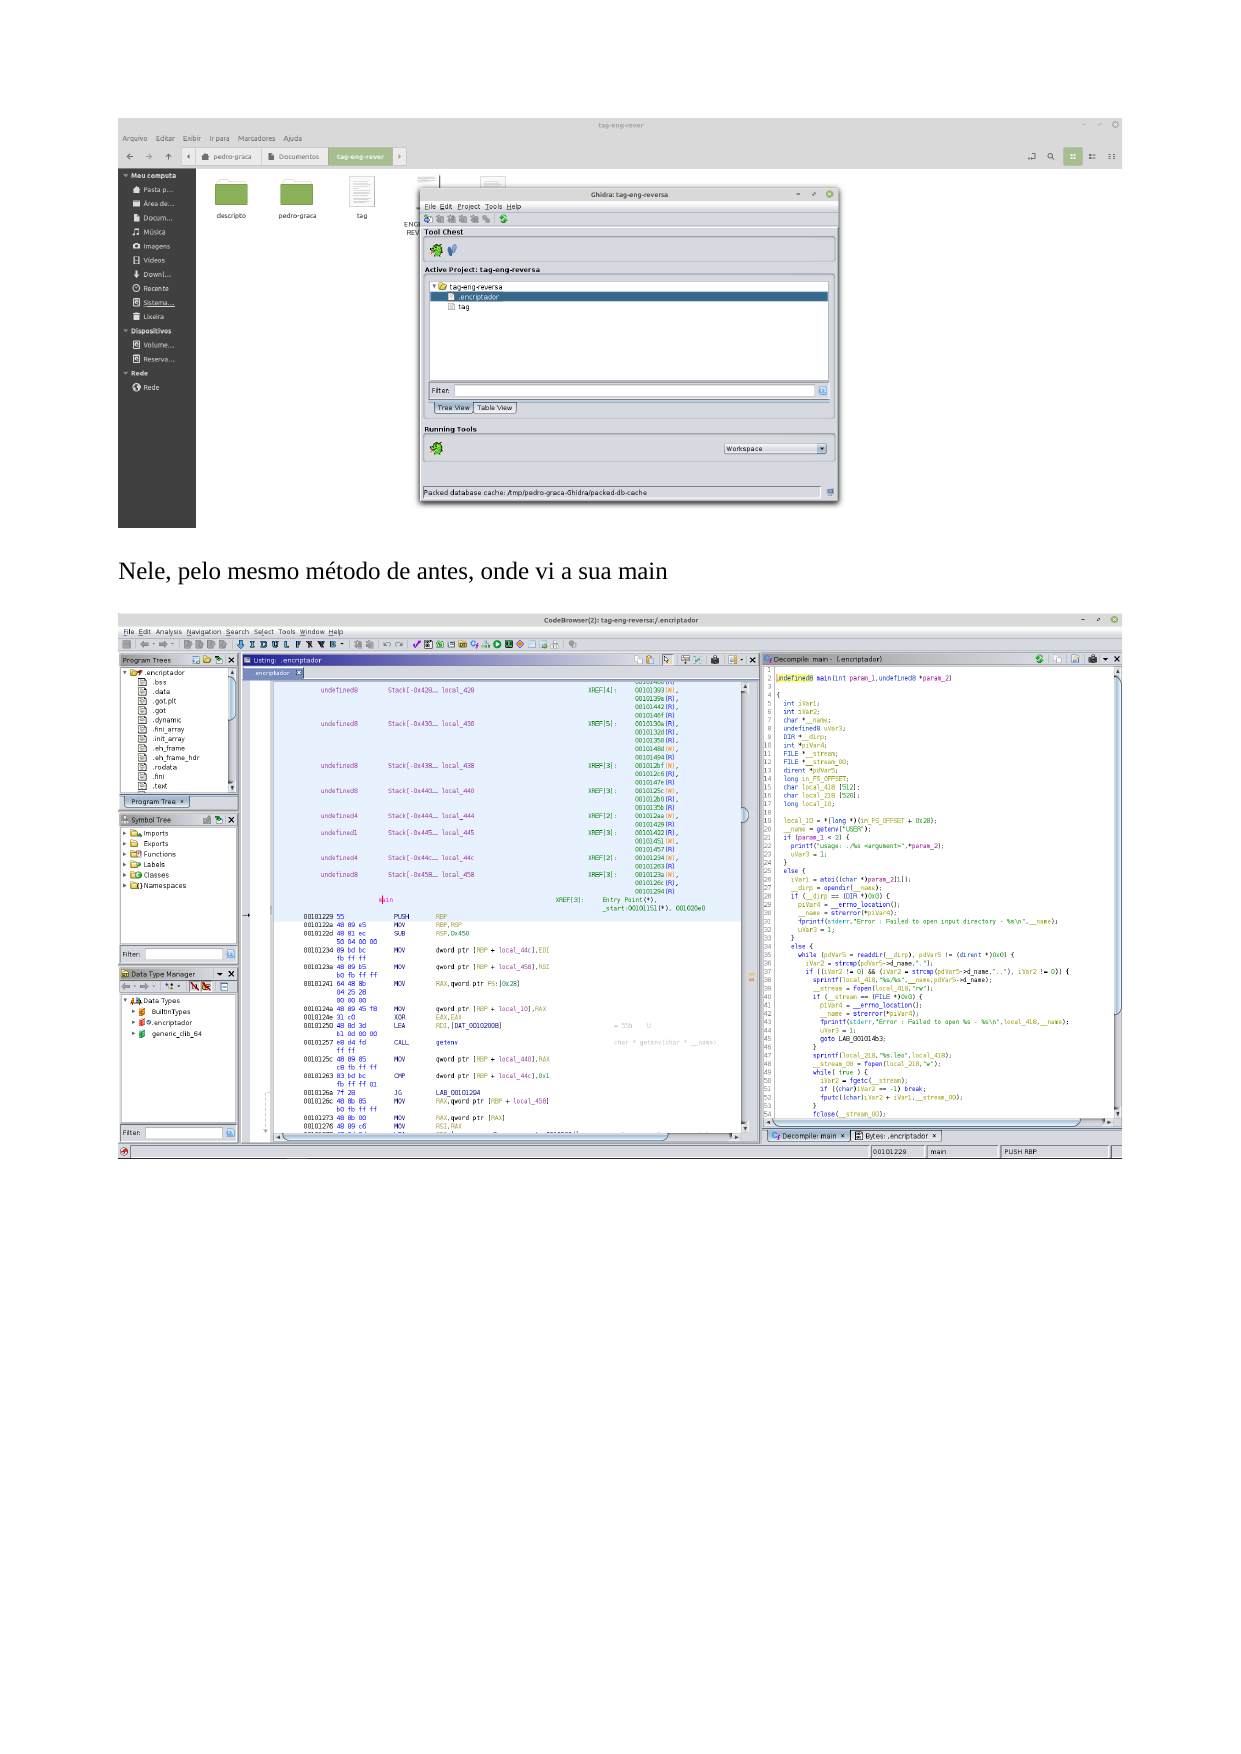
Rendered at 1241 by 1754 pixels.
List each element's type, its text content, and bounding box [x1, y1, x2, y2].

text Nele, pelo mesmo método de antes, onde vi a sua main [118, 556, 1122, 585]
picture [118, 118, 1123, 528]
picture [118, 613, 1123, 1159]
